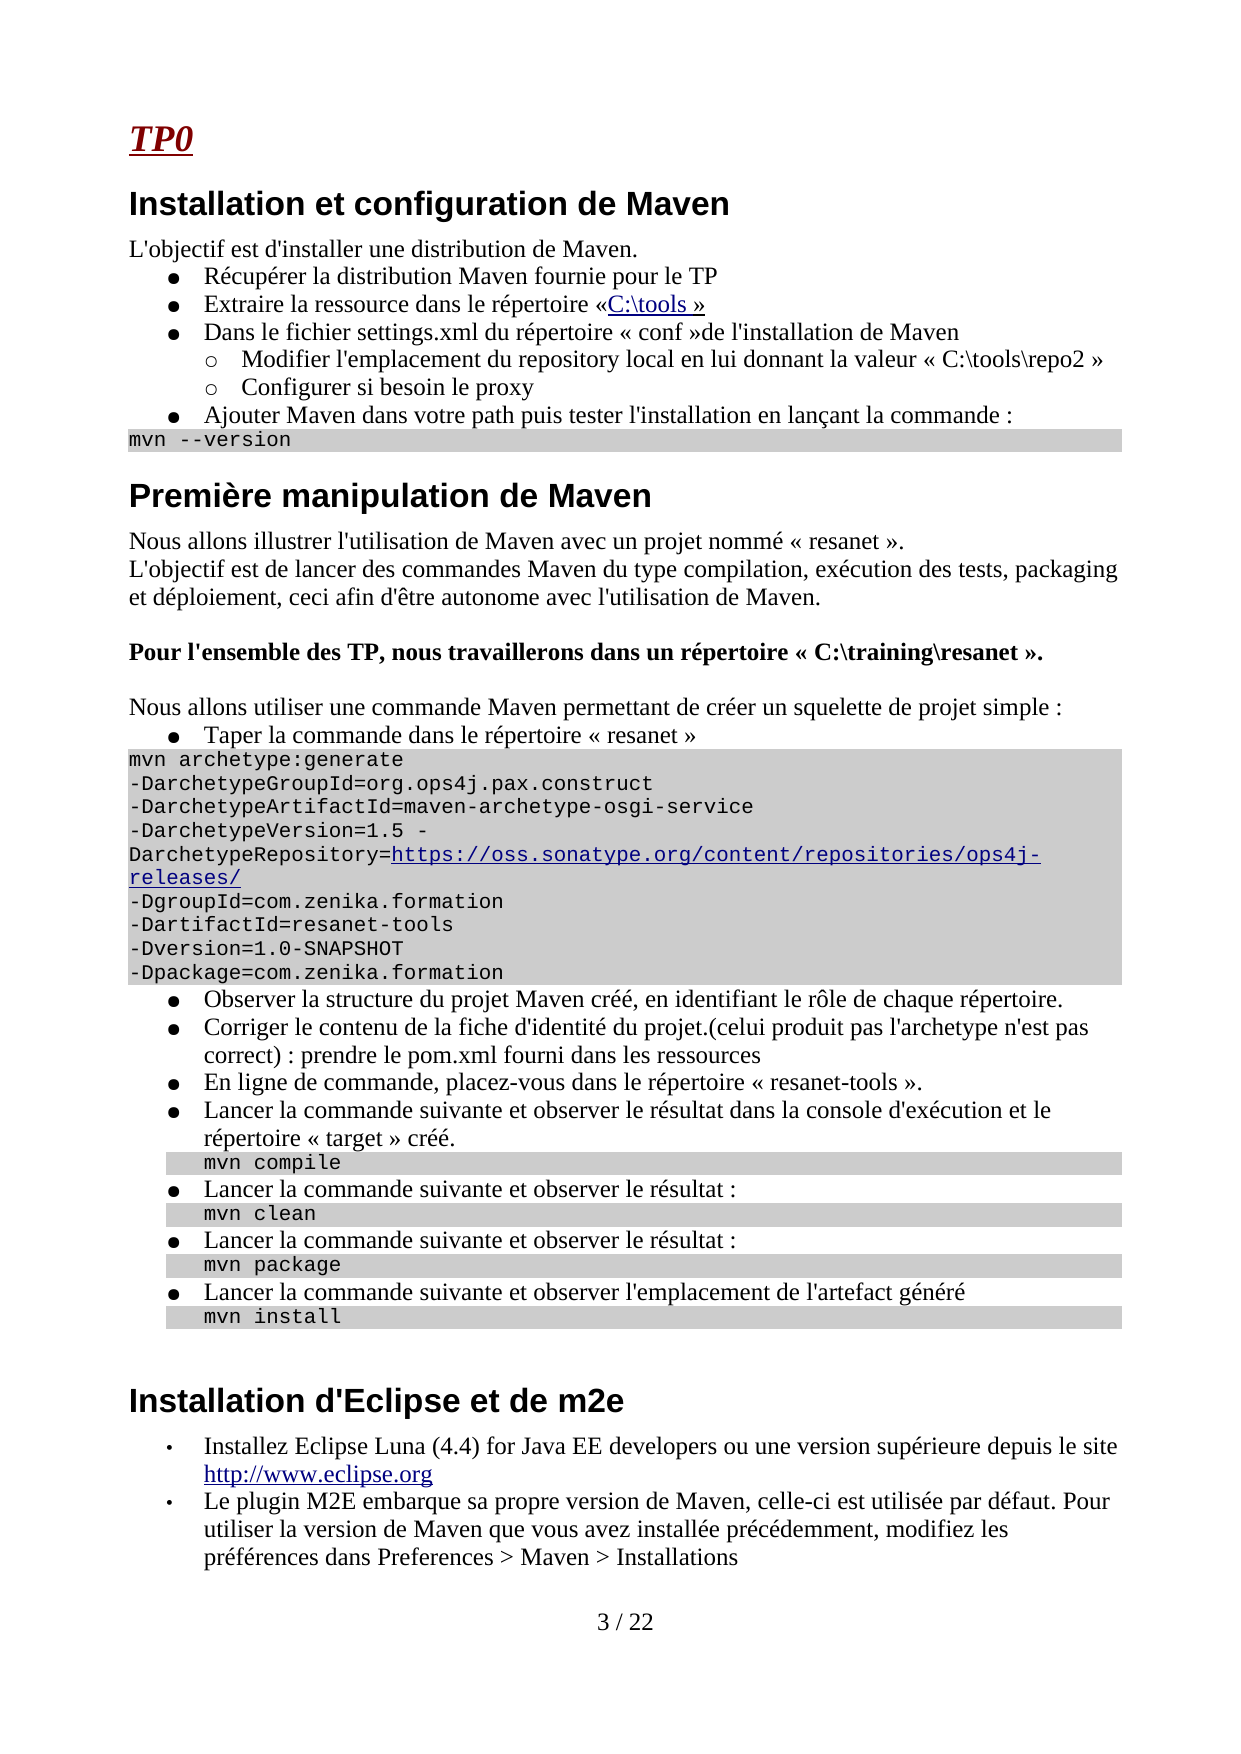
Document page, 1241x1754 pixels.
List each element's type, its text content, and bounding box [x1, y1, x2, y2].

subtitle Installation d'Eclipse et de m2e [128, 1382, 1122, 1419]
list Lancer la commande suivante et observer le résultat : [166, 1175, 1122, 1203]
list Corriger le contenu de la fiche d'identité du projet.(celui produit pas l'archetype n'est pas correct) : prendre le pom.xml fourni dans les ressources [166, 1013, 1122, 1068]
list mvn compile [166, 1152, 1122, 1175]
text -DartifactId=resanet-tools [128, 914, 1122, 938]
list mvn clean [166, 1203, 1122, 1227]
text -Dversion=1.0-SNAPSHOT [128, 938, 1122, 962]
text mvn --version [128, 429, 1122, 452]
list Modifier l'emplacement du repository local en lui donnant la valeur « C:\tools\repo2 » [203, 346, 1122, 373]
list Ajouter Maven dans votre path puis tester l'installation en lançant la commande : [166, 401, 1122, 429]
list Observer la structure du projet Maven créé, en identifiant le rôle de chaque répertoire. [166, 985, 1122, 1013]
list Lancer la commande suivante et observer le résultat dans la console d'exécution et le répertoire « target » créé. [166, 1096, 1122, 1152]
list Dans le fichier settings.xml du répertoire « conf »de l'installation de Maven [166, 318, 1122, 346]
subtitle Première manipulation de Maven [128, 477, 1122, 515]
list mvn package [166, 1254, 1122, 1278]
list En ligne de commande, placez-vous dans le répertoire « resanet-tools ». [166, 1068, 1122, 1096]
list Récupérer la distribution Maven fournie pour le TP [166, 262, 1122, 290]
text L'objectif est d'installer une distribution de Maven. [128, 235, 1122, 262]
list Lancer la commande suivante et observer le résultat : [166, 1227, 1122, 1254]
list Taper la commande dans le répertoire « resanet » [166, 721, 1122, 749]
text -Dpackage=com.zenika.formation [128, 962, 1122, 985]
list Extraire la ressource dans le répertoire «C:\tools » [166, 290, 1122, 318]
text Nous allons illustrer l'utilisation de Maven avec un projet nommé « resanet ». [128, 527, 1122, 555]
text TP0 [128, 118, 1122, 160]
list Installez Eclipse Luna (4.4) for Java EE developers ou une version supérieure depuis le site http://www.eclipse.org [166, 1432, 1122, 1487]
text Nous allons utiliser une commande Maven permettant de créer un squelette de projet simple : [128, 693, 1122, 721]
list Configurer si besoin le proxy [203, 373, 1122, 401]
list mvn install [166, 1306, 1122, 1329]
subtitle Installation et configuration de Maven [128, 185, 1122, 222]
text mvn archetype:generate -DarchetypeGroupId=org.ops4j.pax.construct -DarchetypeArtifactId=maven-archetype-osgi-service -DarchetypeVersion=1.5 -DarchetypeRepository=https://oss.sonatype.org/content/repositories/ops4j-releases/ -DgroupId=com.zenika.formation [128, 749, 1122, 914]
list Le plugin M2E embarque sa propre version de Maven, celle-ci est utilisée par défaut. Pour utiliser la version de Maven que vous avez installée précédemment, modifiez les préférences dans Preferences > Maven > Installations [166, 1487, 1122, 1571]
text Pour l'ensemble des TP, nous travaillerons dans un répertoire « C:\training\resanet ». [128, 638, 1122, 666]
text L'objectif est de lancer des commandes Maven du type compilation, exécution des tests, packaging et déploiement, ceci afin d'être autonome avec l'utilisation de Maven. [128, 555, 1122, 610]
list Lancer la commande suivante et observer l'emplacement de l'artefact généré [166, 1278, 1122, 1306]
